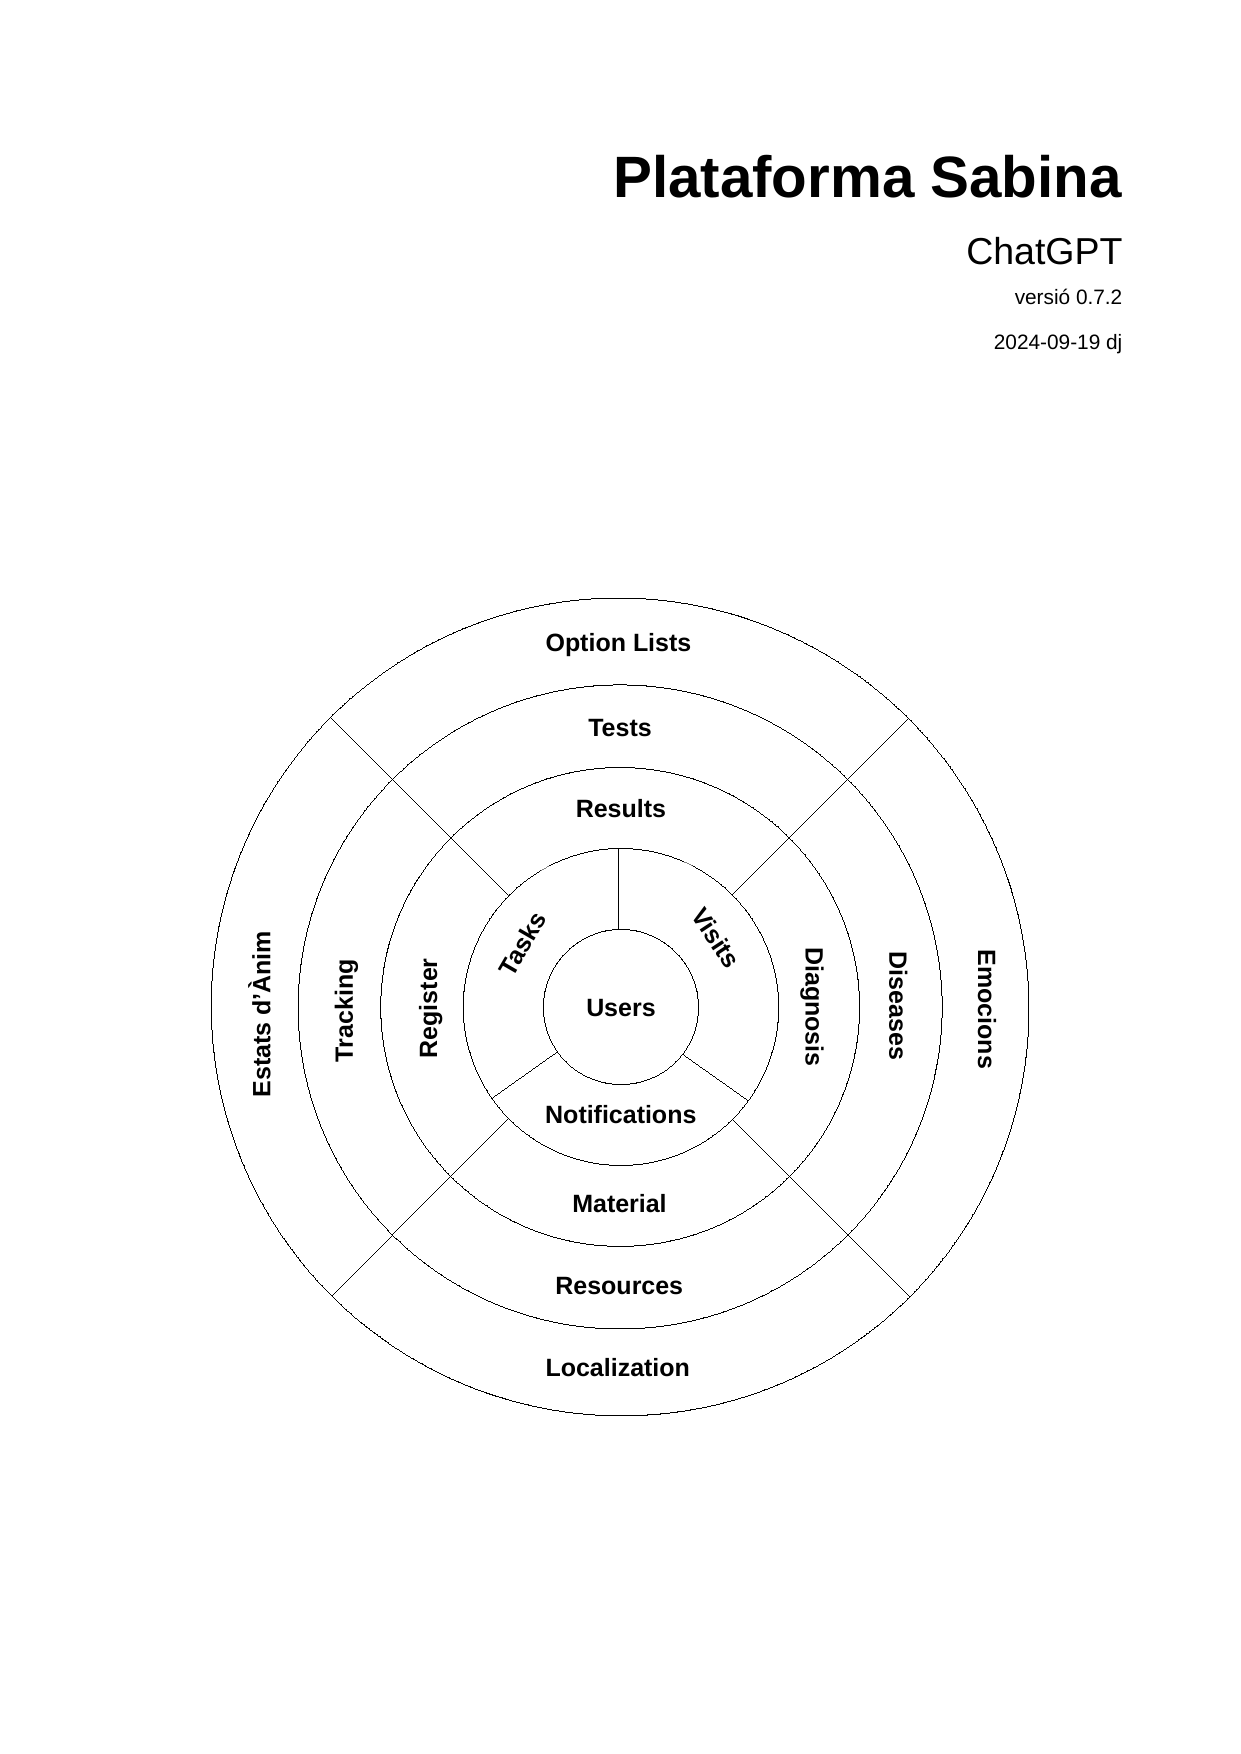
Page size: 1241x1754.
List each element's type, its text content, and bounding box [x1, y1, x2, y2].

title Plataforma Sabina [118, 143, 1122, 210]
text versió 0.7.2 [118, 284, 1122, 308]
subtitle ChatGPT [118, 229, 1122, 272]
text 2024-09-19 dj [118, 330, 1122, 354]
